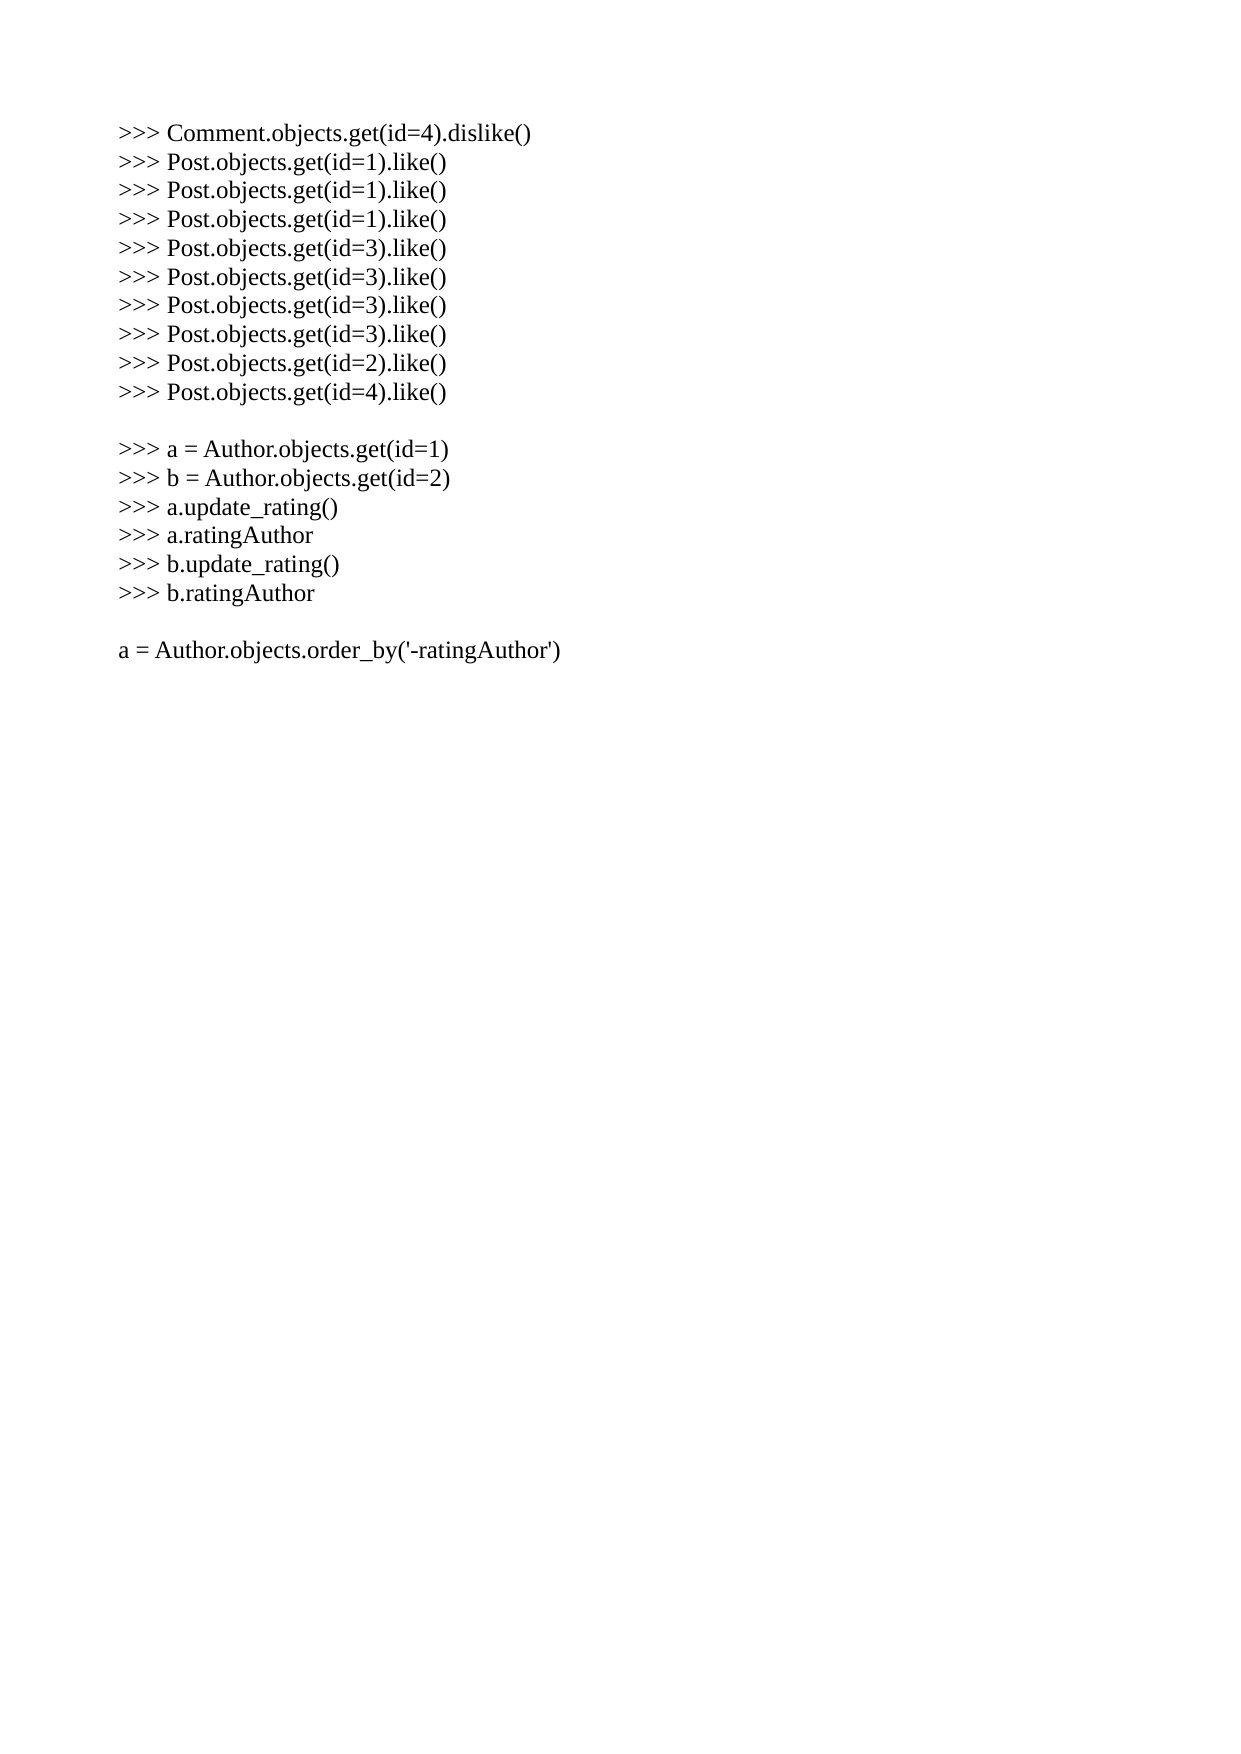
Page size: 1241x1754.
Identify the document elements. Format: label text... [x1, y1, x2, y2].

text >>> Comment.objects.get(id=4).dislike() [118, 118, 1122, 147]
text >>> Post.objects.get(id=1).like() [118, 204, 1122, 233]
text >>> Post.objects.get(id=3).like() [118, 262, 1122, 291]
text >>> Post.objects.get(id=1).like() [118, 147, 1122, 176]
text >>> Post.objects.get(id=3).like() [118, 233, 1122, 262]
text >>> Post.objects.get(id=1).like() [118, 176, 1122, 204]
text >>> a.ratingAuthor [118, 521, 1122, 549]
text >>> a.update_rating() [118, 492, 1122, 521]
text >>> b.ratingAuthor [118, 578, 1122, 607]
text >>> b = Author.objects.get(id=2) [118, 463, 1122, 492]
text a = Author.objects.order_by('-ratingAuthor') [118, 636, 1122, 664]
text >>> a = Author.objects.get(id=1) [118, 434, 1122, 463]
text >>> Post.objects.get(id=4).like() [118, 377, 1122, 406]
text >>> Post.objects.get(id=3).like() [118, 291, 1122, 319]
text >>> b.update_rating() [118, 549, 1122, 578]
text >>> Post.objects.get(id=2).like() [118, 348, 1122, 377]
text >>> Post.objects.get(id=3).like() [118, 319, 1122, 348]
